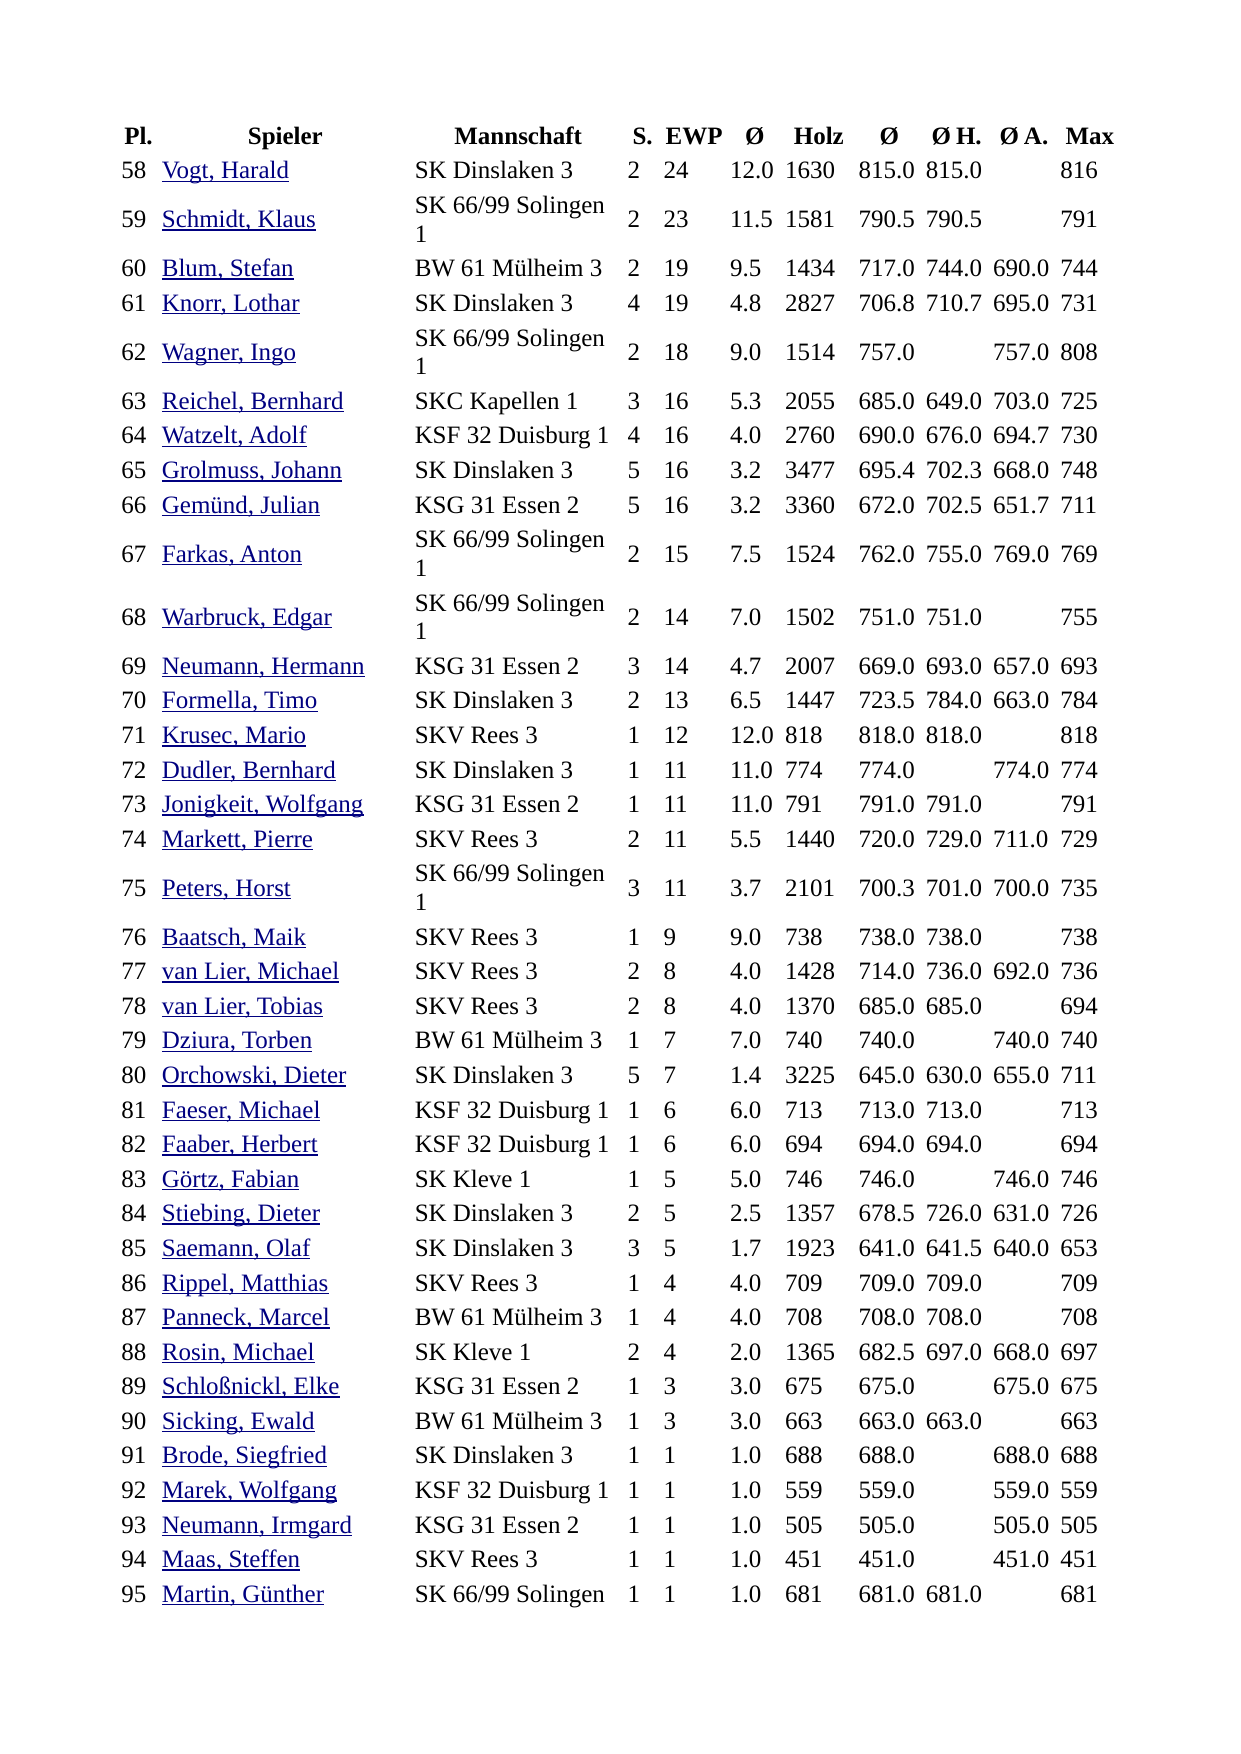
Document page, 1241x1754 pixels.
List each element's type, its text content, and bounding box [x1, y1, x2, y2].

table_cell 2 [624, 187, 660, 251]
table_cell 695.0 [990, 285, 1057, 320]
table_cell 4.0 [727, 1299, 782, 1334]
table_cell 717.0 [855, 251, 923, 285]
table_cell 774.0 [990, 752, 1057, 786]
table_cell 713 [782, 1092, 855, 1126]
table_cell 4.0 [727, 418, 782, 452]
table_cell 2 [624, 683, 660, 717]
table_cell 711 [1057, 487, 1122, 521]
table_cell 451.0 [855, 1541, 923, 1576]
table_cell 1.7 [727, 1230, 782, 1265]
table_cell 713.0 [923, 1092, 990, 1126]
table_cell 4 [660, 1334, 727, 1368]
table_cell Dudler, Bernhard [159, 752, 412, 786]
table_cell 59 [118, 187, 159, 251]
table_cell KSG 31 Essen 2 [412, 786, 624, 821]
table_cell 2 [624, 585, 660, 648]
table_cell [990, 153, 1057, 187]
table_cell 5 [660, 1196, 727, 1230]
table_cell 730 [1057, 418, 1122, 452]
table_cell 791.0 [923, 786, 990, 821]
table_cell 774.0 [855, 752, 923, 786]
table_cell 4.0 [727, 1265, 782, 1299]
table_cell 631.0 [990, 1196, 1057, 1230]
table_cell 751.0 [923, 585, 990, 648]
table_cell SK 66/99 Solingen 1 [412, 856, 624, 919]
table_cell SKC Kapellen 1 [412, 383, 624, 418]
table_cell 3.0 [727, 1403, 782, 1438]
table_cell SK Dinslaken 3 [412, 1438, 624, 1472]
table_cell 651.7 [990, 487, 1057, 521]
table_cell 1434 [782, 251, 855, 285]
table_cell 630.0 [923, 1057, 990, 1092]
table_cell 697 [1057, 1334, 1122, 1368]
table_cell 3 [624, 383, 660, 418]
table_cell 3.2 [727, 452, 782, 487]
table_cell 701.0 [923, 856, 990, 919]
table_header EWP [660, 118, 727, 153]
table_cell 62 [118, 320, 159, 383]
table_cell Gemünd, Julian [159, 487, 412, 521]
table_cell SK 66/99 Solingen 1 [412, 187, 624, 251]
table_cell 451 [1057, 1541, 1122, 1576]
table_cell SK Dinslaken 3 [412, 1230, 624, 1265]
table_cell Martin, Günther [159, 1576, 412, 1611]
table_cell 6.5 [727, 683, 782, 717]
table_header Holz [782, 118, 855, 153]
table_cell Faaber, Herbert [159, 1126, 412, 1161]
table_cell 74 [118, 821, 159, 856]
table_cell 61 [118, 285, 159, 320]
table_cell SKV Rees 3 [412, 954, 624, 988]
table_cell Dziura, Torben [159, 1023, 412, 1057]
table_cell 791 [1057, 786, 1122, 821]
table_cell 559.0 [990, 1472, 1057, 1507]
table_cell 744.0 [923, 251, 990, 285]
table_cell [923, 320, 990, 383]
table_cell 3 [660, 1369, 727, 1403]
table_header Ø A. [990, 118, 1057, 153]
table_cell 13 [660, 683, 727, 717]
table_cell 740.0 [990, 1023, 1057, 1057]
table_cell 676.0 [923, 418, 990, 452]
table_cell Schloßnickl, Elke [159, 1369, 412, 1403]
table_cell SK Dinslaken 3 [412, 1057, 624, 1092]
table_cell 709 [782, 1265, 855, 1299]
table_cell 2.0 [727, 1334, 782, 1368]
table_cell Watzelt, Adolf [159, 418, 412, 452]
table_cell 559 [1057, 1472, 1122, 1507]
table_cell SKV Rees 3 [412, 919, 624, 953]
table_cell Warbruck, Edgar [159, 585, 412, 648]
table_cell Brode, Siegfried [159, 1438, 412, 1472]
table_cell 645.0 [855, 1057, 923, 1092]
table_cell 746 [1057, 1161, 1122, 1196]
table_cell 1524 [782, 521, 855, 585]
table_cell 9.0 [727, 320, 782, 383]
table_cell 757.0 [990, 320, 1057, 383]
table_cell 729.0 [923, 821, 990, 856]
table_cell 93 [118, 1507, 159, 1541]
table_cell 815.0 [923, 153, 990, 187]
table_cell 3477 [782, 452, 855, 487]
table_cell 681.0 [855, 1576, 923, 1611]
table_cell KSG 31 Essen 2 [412, 1369, 624, 1403]
table_cell 4.7 [727, 648, 782, 683]
table_cell 3 [660, 1403, 727, 1438]
table_cell 2 [624, 153, 660, 187]
table_cell 738.0 [855, 919, 923, 953]
table_cell Formella, Timo [159, 683, 412, 717]
table_cell 692.0 [990, 954, 1057, 988]
table_cell 2 [624, 954, 660, 988]
table_cell Vogt, Harald [159, 153, 412, 187]
table_cell 71 [118, 717, 159, 752]
table_cell Neumann, Irmgard [159, 1507, 412, 1541]
table_cell 4.8 [727, 285, 782, 320]
table_cell 5 [660, 1161, 727, 1196]
table_header Mannschaft [412, 118, 624, 153]
table_cell 791 [782, 786, 855, 821]
table_cell 2 [624, 1334, 660, 1368]
table_cell 1.4 [727, 1057, 782, 1092]
table_cell 1 [624, 1299, 660, 1334]
table_cell 740 [1057, 1023, 1122, 1057]
table_cell 5.5 [727, 821, 782, 856]
table_cell BW 61 Mülheim 3 [412, 1403, 624, 1438]
table_cell 16 [660, 383, 727, 418]
table_cell Panneck, Marcel [159, 1299, 412, 1334]
table_cell Marek, Wolfgang [159, 1472, 412, 1507]
table_cell 720.0 [855, 821, 923, 856]
table_cell van Lier, Michael [159, 954, 412, 988]
table_cell SK Dinslaken 3 [412, 285, 624, 320]
table_cell [923, 1023, 990, 1057]
table_cell 505 [782, 1507, 855, 1541]
table_cell 774 [782, 752, 855, 786]
table_cell KSG 31 Essen 2 [412, 487, 624, 521]
table_cell 708.0 [923, 1299, 990, 1334]
table_cell 3 [624, 856, 660, 919]
table_cell 723.5 [855, 683, 923, 717]
table_cell 14 [660, 648, 727, 683]
table_cell 663.0 [923, 1403, 990, 1438]
table_cell 713.0 [855, 1092, 923, 1126]
table_cell 1.0 [727, 1438, 782, 1472]
table_cell 711 [1057, 1057, 1122, 1092]
table_cell [990, 1126, 1057, 1161]
table_cell 2 [624, 521, 660, 585]
table_cell [923, 1369, 990, 1403]
table_cell 2 [624, 988, 660, 1023]
table_cell [923, 1438, 990, 1472]
table_cell 1.0 [727, 1576, 782, 1611]
table_cell 12.0 [727, 717, 782, 752]
table_cell 95 [118, 1576, 159, 1611]
table_cell 89 [118, 1369, 159, 1403]
table_cell [990, 717, 1057, 752]
table_cell Wagner, Ingo [159, 320, 412, 383]
table_cell 731 [1057, 285, 1122, 320]
table_cell 697.0 [923, 1334, 990, 1368]
table_cell 4.0 [727, 954, 782, 988]
table_cell 672.0 [855, 487, 923, 521]
table_cell 818.0 [855, 717, 923, 752]
table_cell 66 [118, 487, 159, 521]
table_cell 4 [624, 285, 660, 320]
table_cell 808 [1057, 320, 1122, 383]
table_cell 11 [660, 821, 727, 856]
table_cell SK Dinslaken 3 [412, 153, 624, 187]
table_cell 675.0 [855, 1369, 923, 1403]
table_cell 738.0 [923, 919, 990, 953]
table_cell 77 [118, 954, 159, 988]
table_cell Peters, Horst [159, 856, 412, 919]
table_header Spieler [159, 118, 412, 153]
table_cell 559.0 [855, 1472, 923, 1507]
table_cell [990, 187, 1057, 251]
table_cell SKV Rees 3 [412, 821, 624, 856]
table_cell 816 [1057, 153, 1122, 187]
table_cell 6 [660, 1126, 727, 1161]
table_cell 740 [782, 1023, 855, 1057]
table_cell 714.0 [855, 954, 923, 988]
table_cell 5 [624, 1057, 660, 1092]
table_cell 2 [624, 821, 660, 856]
table_cell 663 [1057, 1403, 1122, 1438]
table_cell 663 [782, 1403, 855, 1438]
table_cell 690.0 [855, 418, 923, 452]
table_cell 1 [624, 1369, 660, 1403]
table_cell 1923 [782, 1230, 855, 1265]
table_cell 725 [1057, 383, 1122, 418]
table_cell 746.0 [990, 1161, 1057, 1196]
table_cell 1 [624, 919, 660, 953]
table_cell 762.0 [855, 521, 923, 585]
table_cell 1 [624, 1438, 660, 1472]
table_cell 1 [624, 1023, 660, 1057]
table_cell 8 [660, 988, 727, 1023]
table_cell SKV Rees 3 [412, 988, 624, 1023]
table_cell 75 [118, 856, 159, 919]
table_cell 685.0 [855, 383, 923, 418]
table_cell Rippel, Matthias [159, 1265, 412, 1299]
table_cell 1357 [782, 1196, 855, 1230]
table_cell 641.5 [923, 1230, 990, 1265]
table_cell 3.2 [727, 487, 782, 521]
table_cell 64 [118, 418, 159, 452]
table_cell 6.0 [727, 1126, 782, 1161]
table_cell 736 [1057, 954, 1122, 988]
table_cell 681.0 [923, 1576, 990, 1611]
table_cell 706.8 [855, 285, 923, 320]
table_cell [990, 1576, 1057, 1611]
table_cell 694.0 [855, 1126, 923, 1161]
table_cell SKV Rees 3 [412, 1265, 624, 1299]
table_cell 4 [624, 418, 660, 452]
table_cell 649.0 [923, 383, 990, 418]
table_cell 708 [1057, 1299, 1122, 1334]
table_cell 774 [1057, 752, 1122, 786]
table_cell 9 [660, 919, 727, 953]
table_cell 682.5 [855, 1334, 923, 1368]
table_cell 675 [1057, 1369, 1122, 1403]
table_cell 818 [782, 717, 855, 752]
table_cell 1 [624, 786, 660, 821]
table_cell 5 [624, 452, 660, 487]
table_cell 1365 [782, 1334, 855, 1368]
table_cell [923, 1161, 990, 1196]
table_cell SK 66/99 Solingen 1 [412, 585, 624, 648]
table_cell 1 [660, 1438, 727, 1472]
table_cell 757.0 [855, 320, 923, 383]
table_cell 736.0 [923, 954, 990, 988]
table_cell 784 [1057, 683, 1122, 717]
table_cell 14 [660, 585, 727, 648]
table_cell 1.0 [727, 1507, 782, 1541]
table_cell BW 61 Mülheim 3 [412, 251, 624, 285]
table_cell Markett, Pierre [159, 821, 412, 856]
table_cell 90 [118, 1403, 159, 1438]
table_cell 70 [118, 683, 159, 717]
table_cell 1 [624, 1507, 660, 1541]
table_cell 9.5 [727, 251, 782, 285]
table_cell Grolmuss, Johann [159, 452, 412, 487]
table_cell Rosin, Michael [159, 1334, 412, 1368]
table_cell 693 [1057, 648, 1122, 683]
table_cell 11.0 [727, 752, 782, 786]
table_cell [990, 1265, 1057, 1299]
table_cell 2827 [782, 285, 855, 320]
table_cell 709 [1057, 1265, 1122, 1299]
table_cell 80 [118, 1057, 159, 1092]
table_cell 451 [782, 1541, 855, 1576]
table_cell [990, 1299, 1057, 1334]
table_cell 1 [660, 1576, 727, 1611]
table_cell 18 [660, 320, 727, 383]
table_cell [923, 1541, 990, 1576]
table_cell 1 [624, 1541, 660, 1576]
table_cell SK Dinslaken 3 [412, 683, 624, 717]
table_cell Blum, Stefan [159, 251, 412, 285]
table_cell 68 [118, 585, 159, 648]
table_cell 751.0 [855, 585, 923, 648]
table_cell 710.7 [923, 285, 990, 320]
table_cell 681 [782, 1576, 855, 1611]
table_cell 5.3 [727, 383, 782, 418]
table_cell 1 [624, 1576, 660, 1611]
table_cell 6.0 [727, 1092, 782, 1126]
table_cell 9.0 [727, 919, 782, 953]
table_cell Krusec, Mario [159, 717, 412, 752]
table_cell 76 [118, 919, 159, 953]
table_cell 82 [118, 1126, 159, 1161]
table_cell 694.7 [990, 418, 1057, 452]
table_cell 87 [118, 1299, 159, 1334]
table_cell 65 [118, 452, 159, 487]
table_cell 505.0 [855, 1507, 923, 1541]
table_cell 1581 [782, 187, 855, 251]
table_cell 641.0 [855, 1230, 923, 1265]
table_cell 694 [1057, 988, 1122, 1023]
table_cell [990, 919, 1057, 953]
table_cell 86 [118, 1265, 159, 1299]
table_cell 663.0 [990, 683, 1057, 717]
table_header Ø H. [923, 118, 990, 153]
table_cell 708.0 [855, 1299, 923, 1334]
table_cell 2760 [782, 418, 855, 452]
table_cell 1 [660, 1507, 727, 1541]
table_cell 694 [1057, 1126, 1122, 1161]
table_cell 60 [118, 251, 159, 285]
table_cell 748 [1057, 452, 1122, 487]
table_cell 4 [660, 1265, 727, 1299]
table_cell 83 [118, 1161, 159, 1196]
table_cell 726.0 [923, 1196, 990, 1230]
table_cell [990, 585, 1057, 648]
table_cell 663.0 [855, 1403, 923, 1438]
table_cell Farkas, Anton [159, 521, 412, 585]
table_cell KSF 32 Duisburg 1 [412, 1126, 624, 1161]
table_cell 16 [660, 418, 727, 452]
table_cell BW 61 Mülheim 3 [412, 1023, 624, 1057]
table_cell Orchowski, Dieter [159, 1057, 412, 1092]
table_cell SK 66/99 Solingen 1 [412, 320, 624, 383]
table_cell 681 [1057, 1576, 1122, 1611]
table_cell 729 [1057, 821, 1122, 856]
table_cell 1 [660, 1541, 727, 1576]
table_cell 91 [118, 1438, 159, 1472]
table_cell SK Kleve 1 [412, 1161, 624, 1196]
table_cell 1 [624, 1403, 660, 1438]
table_cell 1 [624, 1092, 660, 1126]
table_cell 1 [624, 1265, 660, 1299]
table_cell Sicking, Ewald [159, 1403, 412, 1438]
table_cell 668.0 [990, 452, 1057, 487]
table_cell 791 [1057, 187, 1122, 251]
table_cell 746 [782, 1161, 855, 1196]
table_cell 657.0 [990, 648, 1057, 683]
table_cell 5 [660, 1230, 727, 1265]
table_cell KSF 32 Duisburg 1 [412, 1092, 624, 1126]
table_cell 81 [118, 1092, 159, 1126]
table_cell 23 [660, 187, 727, 251]
table_cell Knorr, Lothar [159, 285, 412, 320]
table_cell 746.0 [855, 1161, 923, 1196]
table_header Pl. [118, 118, 159, 153]
table_cell Maas, Steffen [159, 1541, 412, 1576]
table_cell 58 [118, 153, 159, 187]
table_cell 3 [624, 648, 660, 683]
table_cell 669.0 [855, 648, 923, 683]
table_cell 1502 [782, 585, 855, 648]
table_cell KSF 32 Duisburg 1 [412, 418, 624, 452]
table_cell 709.0 [855, 1265, 923, 1299]
table_cell Saemann, Olaf [159, 1230, 412, 1265]
table_cell Baatsch, Maik [159, 919, 412, 953]
table_cell 16 [660, 487, 727, 521]
table_cell 67 [118, 521, 159, 585]
table_cell 94 [118, 1541, 159, 1576]
table_cell 1 [624, 1472, 660, 1507]
table_cell 451.0 [990, 1541, 1057, 1576]
table_cell 5.0 [727, 1161, 782, 1196]
table_cell Jonigkeit, Wolfgang [159, 786, 412, 821]
table_cell 675 [782, 1369, 855, 1403]
table_cell 5 [624, 487, 660, 521]
table_cell 740.0 [855, 1023, 923, 1057]
table_cell SK 66/99 Solingen [412, 1576, 624, 1611]
table_cell 702.3 [923, 452, 990, 487]
table_cell 4.0 [727, 988, 782, 1023]
table_cell 2 [624, 251, 660, 285]
table_cell SK 66/99 Solingen 1 [412, 521, 624, 585]
table_cell 693.0 [923, 648, 990, 683]
table_cell 818.0 [923, 717, 990, 752]
table_cell 559 [782, 1472, 855, 1507]
table_cell 24 [660, 153, 727, 187]
table_cell 700.0 [990, 856, 1057, 919]
table_cell 703.0 [990, 383, 1057, 418]
table_cell 1 [624, 1126, 660, 1161]
table_cell 78 [118, 988, 159, 1023]
table_cell [923, 1472, 990, 1507]
table_cell 73 [118, 786, 159, 821]
table_cell 505.0 [990, 1507, 1057, 1541]
table_header Ø [855, 118, 923, 153]
table_cell SK Dinslaken 3 [412, 752, 624, 786]
table_cell Stiebing, Dieter [159, 1196, 412, 1230]
table_cell 815.0 [855, 153, 923, 187]
table_cell 726 [1057, 1196, 1122, 1230]
table_cell 505 [1057, 1507, 1122, 1541]
table_cell 790.5 [923, 187, 990, 251]
table_cell KSG 31 Essen 2 [412, 648, 624, 683]
table_cell 755.0 [923, 521, 990, 585]
table_cell 3225 [782, 1057, 855, 1092]
table_cell 3360 [782, 487, 855, 521]
table_cell 1630 [782, 153, 855, 187]
table_cell 11.0 [727, 786, 782, 821]
table_cell 12.0 [727, 153, 782, 187]
table_cell 7 [660, 1023, 727, 1057]
table_cell 675.0 [990, 1369, 1057, 1403]
table_cell KSF 32 Duisburg 1 [412, 1472, 624, 1507]
table_cell 2.5 [727, 1196, 782, 1230]
table_cell 818 [1057, 717, 1122, 752]
table_cell 1 [624, 1161, 660, 1196]
table_cell [923, 752, 990, 786]
table_cell 755 [1057, 585, 1122, 648]
table_cell Neumann, Hermann [159, 648, 412, 683]
table_cell 3 [624, 1230, 660, 1265]
table_cell 1440 [782, 821, 855, 856]
table_cell 7.5 [727, 521, 782, 585]
table_cell 744 [1057, 251, 1122, 285]
table_cell 7 [660, 1057, 727, 1092]
table_cell [990, 786, 1057, 821]
table_cell 92 [118, 1472, 159, 1507]
table_cell 4 [660, 1299, 727, 1334]
table_cell 1.0 [727, 1472, 782, 1507]
table_cell 735 [1057, 856, 1122, 919]
table_cell 688.0 [855, 1438, 923, 1472]
table_cell 685.0 [923, 988, 990, 1023]
table_cell SKV Rees 3 [412, 1541, 624, 1576]
table_cell 7.0 [727, 585, 782, 648]
table_cell 738 [782, 919, 855, 953]
table_cell 694.0 [923, 1126, 990, 1161]
table_cell 2007 [782, 648, 855, 683]
table_cell 19 [660, 285, 727, 320]
table_cell 19 [660, 251, 727, 285]
table_cell 695.4 [855, 452, 923, 487]
table_cell 11 [660, 752, 727, 786]
table_cell [990, 1092, 1057, 1126]
table_cell 79 [118, 1023, 159, 1057]
table_cell 85 [118, 1230, 159, 1265]
table_cell 15 [660, 521, 727, 585]
table_cell 8 [660, 954, 727, 988]
table_cell 685.0 [855, 988, 923, 1023]
table_cell 791.0 [855, 786, 923, 821]
table_cell 1 [624, 717, 660, 752]
table_cell Faeser, Michael [159, 1092, 412, 1126]
table_cell 700.3 [855, 856, 923, 919]
table_cell KSG 31 Essen 2 [412, 1507, 624, 1541]
table_cell 2101 [782, 856, 855, 919]
table_cell 790.5 [855, 187, 923, 251]
table_cell 694 [782, 1126, 855, 1161]
table_cell 655.0 [990, 1057, 1057, 1092]
table_cell SK Kleve 1 [412, 1334, 624, 1368]
table_cell 69 [118, 648, 159, 683]
table_cell 688 [782, 1438, 855, 1472]
table_cell 640.0 [990, 1230, 1057, 1265]
table_cell 3.7 [727, 856, 782, 919]
table_cell Schmidt, Klaus [159, 187, 412, 251]
table_cell 769 [1057, 521, 1122, 585]
table_cell 1.0 [727, 1541, 782, 1576]
table_cell Görtz, Fabian [159, 1161, 412, 1196]
table_cell 702.5 [923, 487, 990, 521]
table_cell 1447 [782, 683, 855, 717]
table_cell SK Dinslaken 3 [412, 1196, 624, 1230]
table_header Max [1057, 118, 1122, 153]
table_cell 738 [1057, 919, 1122, 953]
table_cell 668.0 [990, 1334, 1057, 1368]
table_cell 84 [118, 1196, 159, 1230]
table_cell 1370 [782, 988, 855, 1023]
table_cell 711.0 [990, 821, 1057, 856]
table_cell 7.0 [727, 1023, 782, 1057]
table_cell 709.0 [923, 1265, 990, 1299]
table_cell 6 [660, 1092, 727, 1126]
table_cell [990, 988, 1057, 1023]
table_cell 653 [1057, 1230, 1122, 1265]
table_cell Reichel, Bernhard [159, 383, 412, 418]
table_cell 11.5 [727, 187, 782, 251]
table_cell 690.0 [990, 251, 1057, 285]
table_cell 11 [660, 856, 727, 919]
table_cell 688 [1057, 1438, 1122, 1472]
table_cell 688.0 [990, 1438, 1057, 1472]
table_cell SK Dinslaken 3 [412, 452, 624, 487]
table_header S. [624, 118, 660, 153]
table_cell 784.0 [923, 683, 990, 717]
table_cell 1 [660, 1472, 727, 1507]
table_cell 713 [1057, 1092, 1122, 1126]
table_cell 2 [624, 320, 660, 383]
table_cell 2055 [782, 383, 855, 418]
table_cell 769.0 [990, 521, 1057, 585]
table_cell 72 [118, 752, 159, 786]
table_header Ø [727, 118, 782, 153]
table_cell 63 [118, 383, 159, 418]
table_cell BW 61 Mülheim 3 [412, 1299, 624, 1334]
table_cell 1428 [782, 954, 855, 988]
table_cell van Lier, Tobias [159, 988, 412, 1023]
table_cell [990, 1403, 1057, 1438]
table_cell 2 [624, 1196, 660, 1230]
table_cell 16 [660, 452, 727, 487]
table_cell 3.0 [727, 1369, 782, 1403]
table_cell SKV Rees 3 [412, 717, 624, 752]
table_cell 88 [118, 1334, 159, 1368]
table_cell 678.5 [855, 1196, 923, 1230]
table_cell 11 [660, 786, 727, 821]
table_cell 1 [624, 752, 660, 786]
table_cell [923, 1507, 990, 1541]
table_cell 1514 [782, 320, 855, 383]
table_cell 708 [782, 1299, 855, 1334]
table_cell 12 [660, 717, 727, 752]
